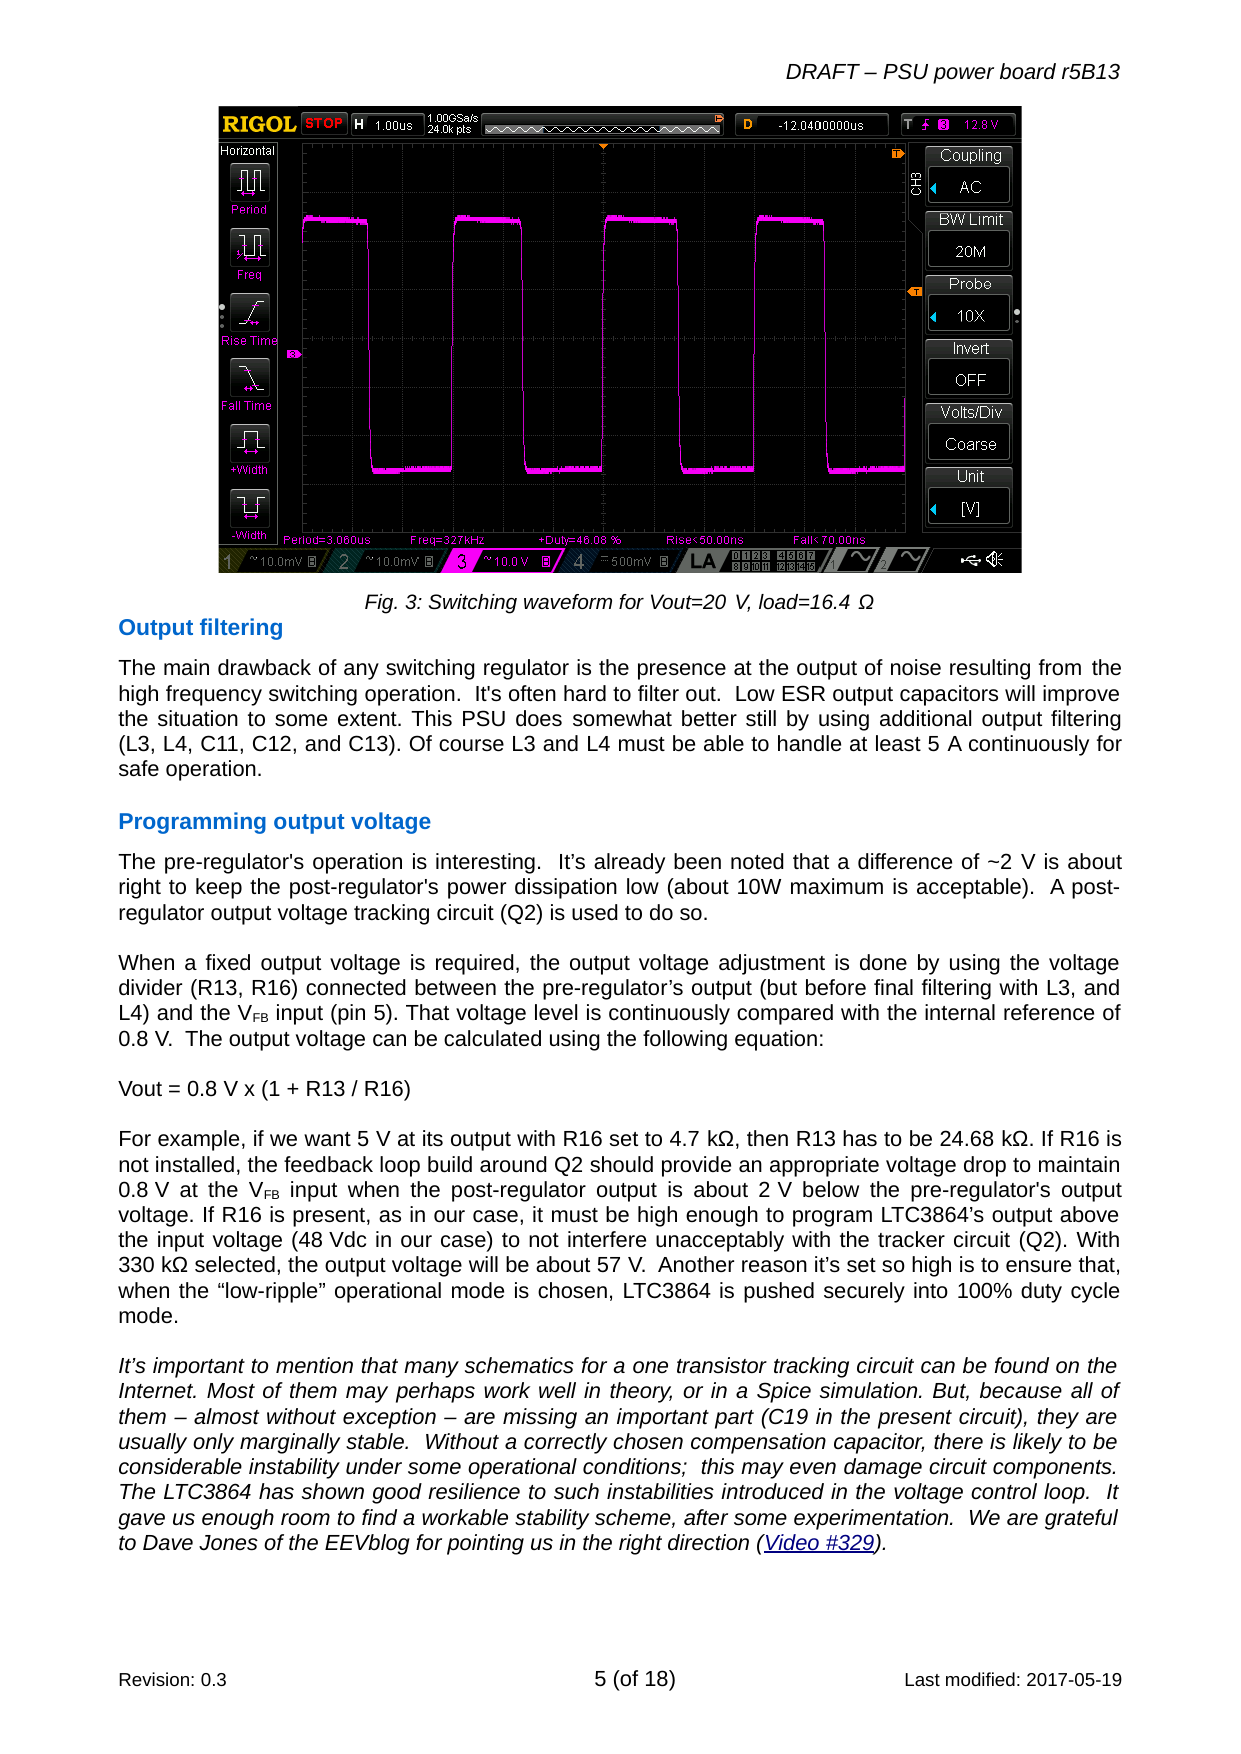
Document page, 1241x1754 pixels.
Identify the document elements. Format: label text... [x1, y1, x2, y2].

subtitle Programming output voltage [118, 808, 1122, 834]
list Fig. 3: Switching waveform for Vout=20 V, load=16.4 Ω [218, 573, 1022, 614]
subtitle Output filtering [118, 106, 1122, 640]
text The pre-regulator's operation is interesting. It’s already been noted that a difference of ~2 V is about right to keep the post-regulator's power dissipation low (about 10W maximum is acceptable). A post-regulator output voltage tracking circuit (Q2) is used to do so. [118, 849, 1122, 924]
picture [218, 106, 1022, 573]
text When a fixed output voltage is required, the output voltage adjustment is done by using the voltage divider (R13, R16) connected between the pre-regulator’s output (but before final filtering with L3, and L4) and the VFB input (pin 5). That voltage level is continuously compared with the internal reference of 0.8 V. The output voltage can be calculated using the following equation: [118, 950, 1122, 1051]
text The main drawback of any switching regulator is the presence at the output of noise resulting from the high frequency switching operation. It's often hard to filter out. Low ESR output capacitors will improve the situation to some extent. This PSU does somewhat better still by using additional output filtering (L3, L4, C11, C12, and C13). Of course L3 and L4 must be able to handle at least 5 A continuously for safe operation. [118, 655, 1122, 781]
text Vout = 0.8 V x (1 + R13 / R16) [118, 1076, 1122, 1101]
text It’s important to mention that many schematics for a one transistor tracking circuit can be found on the Internet. Most of them may perhaps work well in theory, or in a Spice simulation. But, because all of them – almost without exception – are missing an important part (C19 in the present circuit), they are usually only marginally stable. Without a correctly chosen compensation capacitor, there is likely to be considerable instability under some operational conditions; this may even damage circuit components. The LTC3864 has shown good resilience to such instabilities introduced in the voltage control loop. It gave us enough room to find a workable stability scheme, after some experimentation. We are grateful to Dave Jones of the EEVblog for pointing us in the right direction (Video #329). [118, 1353, 1122, 1555]
text For example, if we want 5 V at its output with R16 set to 4.7 kΩ, then R13 has to be 24.68 kΩ. If R16 is not installed, the feedback loop build around Q2 should provide an appropriate voltage drop to maintain 0.8 V at the VFB input when the post-regulator output is about 2 V below the pre-regulator's output voltage. If R16 is present, as in our case, it must be high enough to program LTC3864’s output above the input voltage (48 Vdc in our case) to not interfere unacceptably with the tracker circuit (Q2). With 330 kΩ selected, the output voltage will be about 57 V. Another reason it’s set so high is to ensure that, when the “low-ripple” operational mode is chosen, LTC3864 is pushed securely into 100% duty cycle mode. [118, 1126, 1122, 1328]
